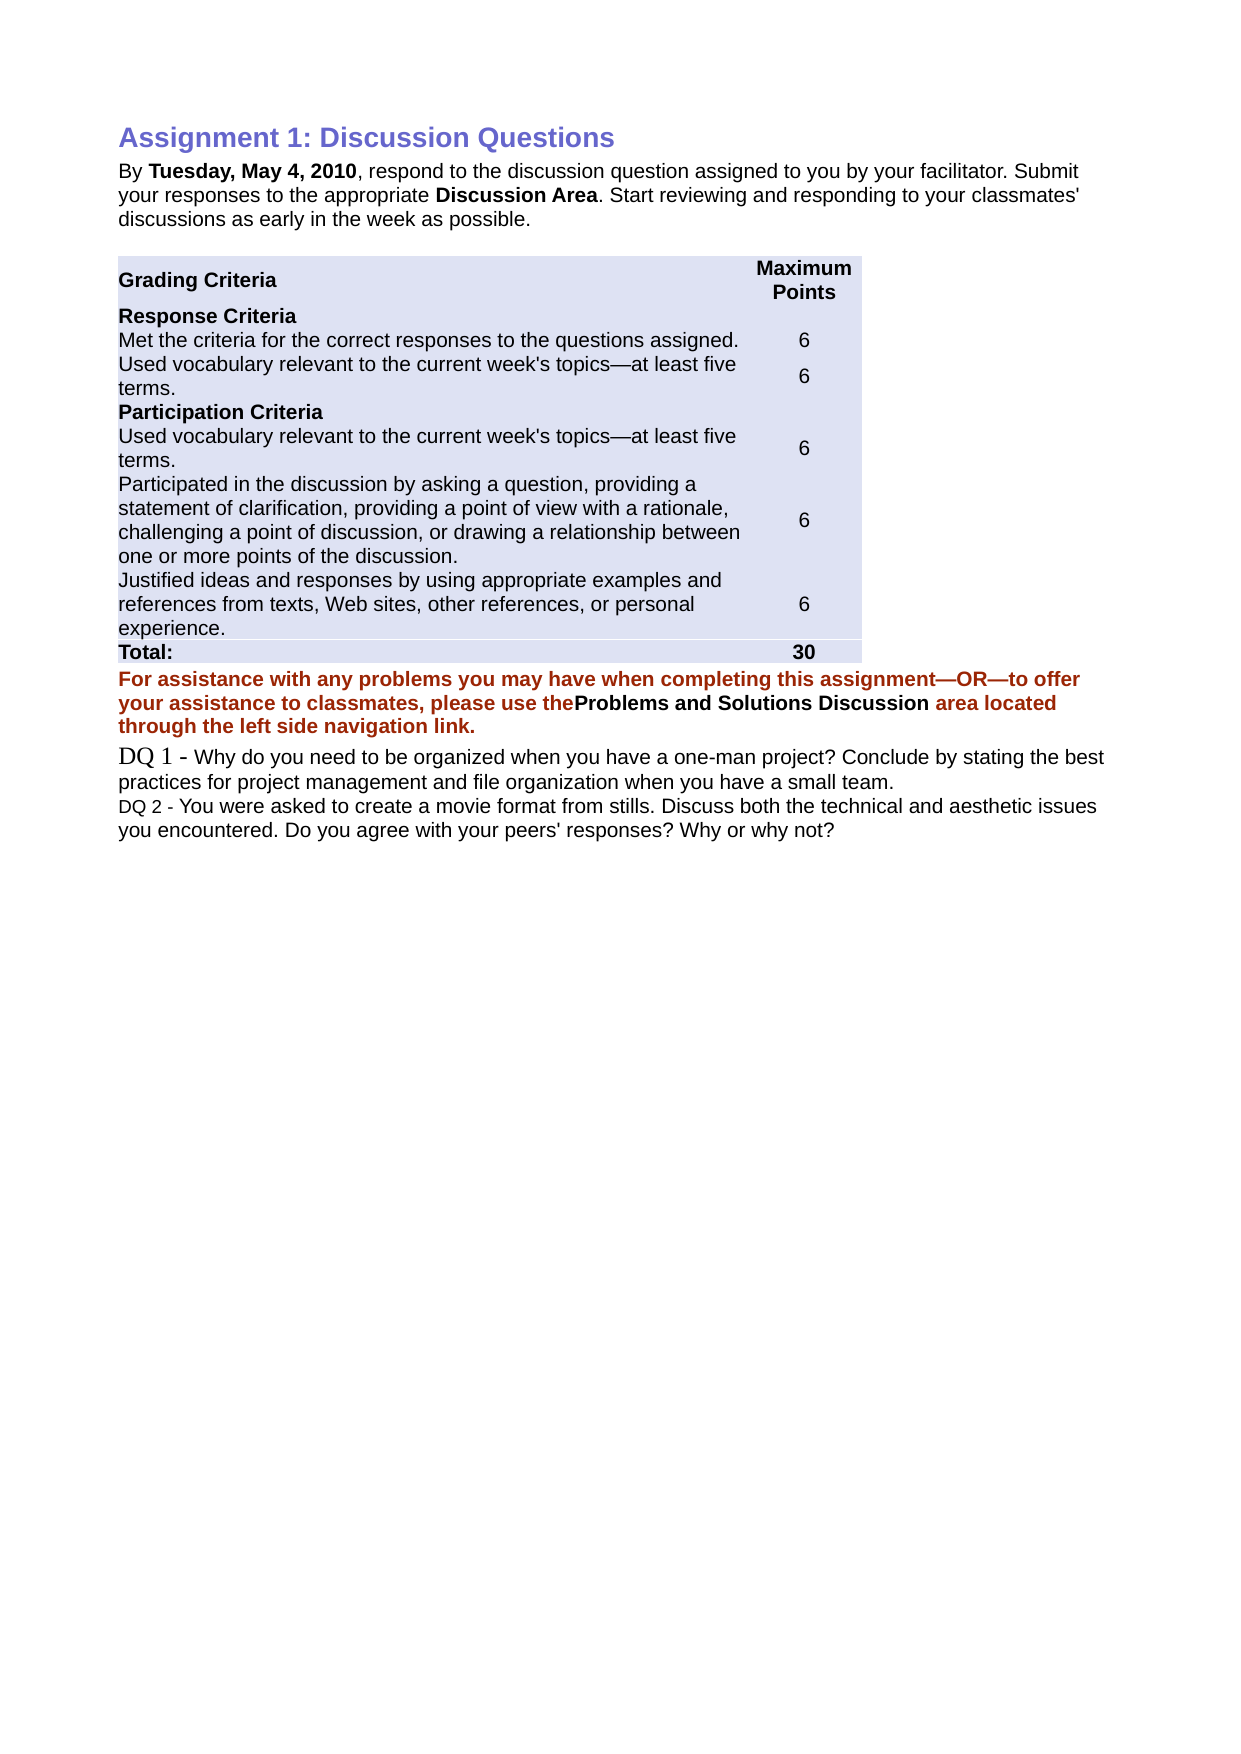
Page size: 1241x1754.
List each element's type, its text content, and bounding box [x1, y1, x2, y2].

table_cell Participation Criteria [118, 400, 746, 424]
text By Tuesday, May 4, 2010, respond to the discussion question assigned to you by your facilitator. Submit your responses to the appropriate Discussion Area. Start reviewing and responding to your classmates' discussions as early in the week as possible. [118, 159, 1122, 231]
table_cell 6 [746, 472, 862, 568]
table_cell Participated in the discussion by asking a question, providing a statement of clarification, providing a point of view with a rationale, challenging a point of discussion, or drawing a relationship between one or more points of the discussion. [118, 472, 746, 568]
table_cell Response Criteria [118, 304, 746, 328]
text For assistance with any problems you may have when completing this assignment—OR—to offer your assistance to classmates, please use theProblems and Solutions Discussion area located through the left side navigation link. [118, 666, 1122, 738]
text DQ 1 - Why do you need to be organized when you have a one-man project? Conclude by stating the best practices for project management and file organization when you have a small team. [118, 741, 1122, 794]
text DQ 2 - You were asked to create a movie format from stills. Discuss both the technical and aesthetic issues you encountered. Do you agree with your peers' responses? Why or why not? [118, 794, 1122, 842]
table_cell 6 [746, 424, 862, 472]
table_header Grading Criteria [118, 256, 746, 304]
text Assignment 1: Discussion Questions [118, 121, 1122, 153]
table_cell Justified ideas and responses by using appropriate examples and references from texts, Web sites, other references, or personal experience. [118, 568, 746, 639]
table_cell 6 [746, 568, 862, 639]
table_cell 30 [746, 640, 862, 663]
table_cell Total: [118, 640, 746, 663]
table_cell Used vocabulary relevant to the current week's topics—at least five terms. [118, 424, 746, 472]
table_cell Used vocabulary relevant to the current week's topics—at least five terms. [118, 352, 746, 400]
table_cell Met the criteria for the correct responses to the questions assigned. [118, 328, 746, 352]
table_cell [746, 304, 862, 328]
table_cell 6 [746, 328, 862, 352]
table_cell [746, 400, 862, 424]
table_header Maximum Points [746, 256, 862, 304]
table_cell 6 [746, 352, 862, 400]
